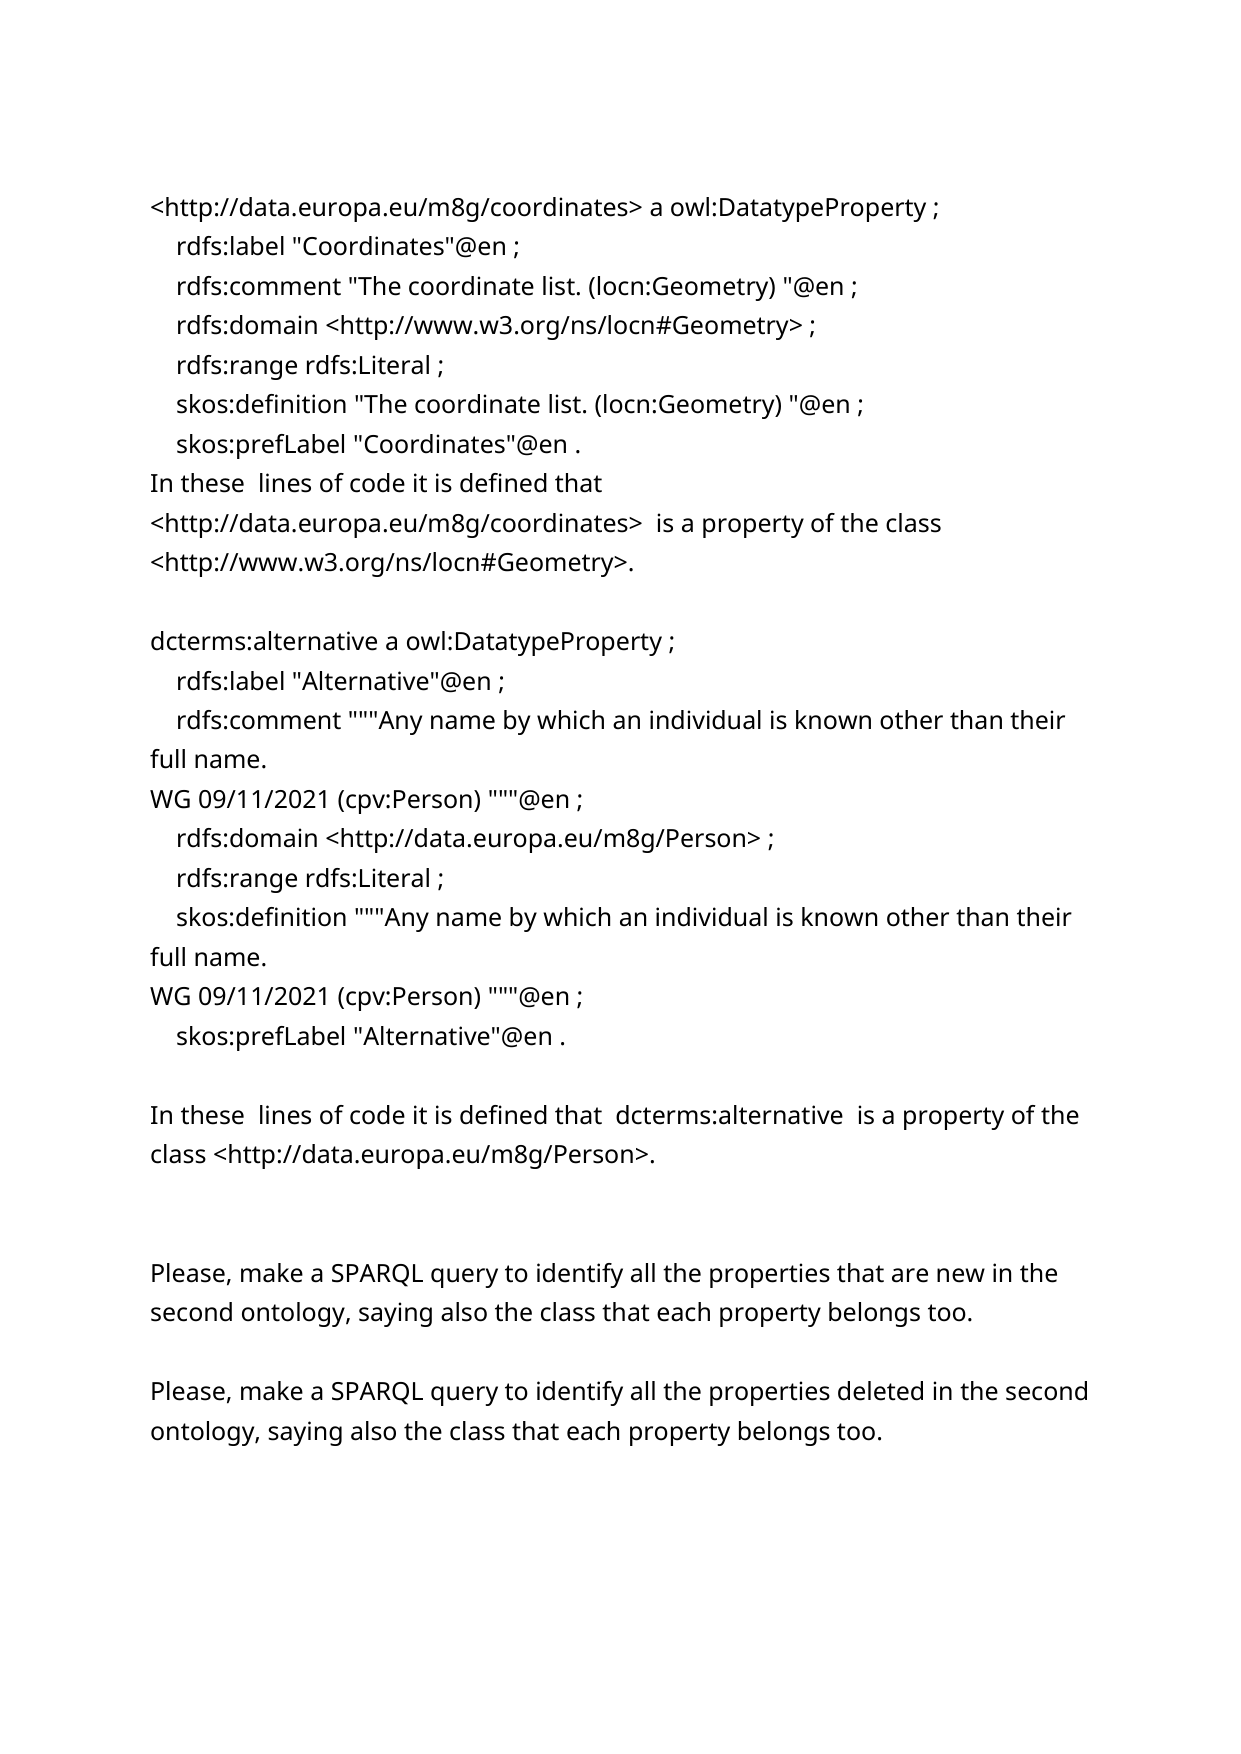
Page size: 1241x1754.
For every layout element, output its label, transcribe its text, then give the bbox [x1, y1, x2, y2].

text rdfs:label "Alternative"@en ; [150, 663, 1090, 697]
text In these lines of code it is defined that <http://data.europa.eu/m8g/coordinates> is a property of the class <http://www.w3.org/ns/locn#Geometry>. [150, 466, 1090, 579]
text In these lines of code it is defined that dcterms:alternative is a property of the class <http://data.europa.eu/m8g/Person>. [150, 1097, 1090, 1171]
text rdfs:domain <http://data.europa.eu/m8g/Person> ; [150, 821, 1090, 855]
text WG 09/11/2021 (cpv:Person) """@en ; [150, 782, 1090, 816]
text rdfs:comment "The coordinate list. (locn:Geometry) "@en ; [150, 268, 1090, 302]
text skos:definition """Any name by which an individual is known other than their full name. [150, 900, 1090, 974]
text dcterms:alternative a owl:DatatypeProperty ; [150, 624, 1090, 658]
text skos:definition "The coordinate list. (locn:Geometry) "@en ; [150, 387, 1090, 421]
text skos:prefLabel "Coordinates"@en . [150, 426, 1090, 460]
text Please, make a SPARQL query to identify all the properties that are new in the second ontology, saying also the class that each property belongs too. [150, 1255, 1090, 1329]
text rdfs:range rdfs:Literal ; [150, 861, 1090, 895]
text WG 09/11/2021 (cpv:Person) """@en ; [150, 979, 1090, 1013]
text rdfs:range rdfs:Literal ; [150, 347, 1090, 381]
text skos:prefLabel "Alternative"@en . [150, 1018, 1090, 1053]
text rdfs:comment """Any name by which an individual is known other than their full name. [150, 703, 1090, 776]
text rdfs:domain <http://www.w3.org/ns/locn#Geometry> ; [150, 308, 1090, 342]
text <http://data.europa.eu/m8g/coordinates> a owl:DatatypeProperty ; [150, 189, 1090, 223]
text rdfs:label "Coordinates"@en ; [150, 229, 1090, 263]
text Please, make a SPARQL query to identify all the properties deleted in the second ontology, saying also the class that each property belongs too. [150, 1374, 1090, 1447]
